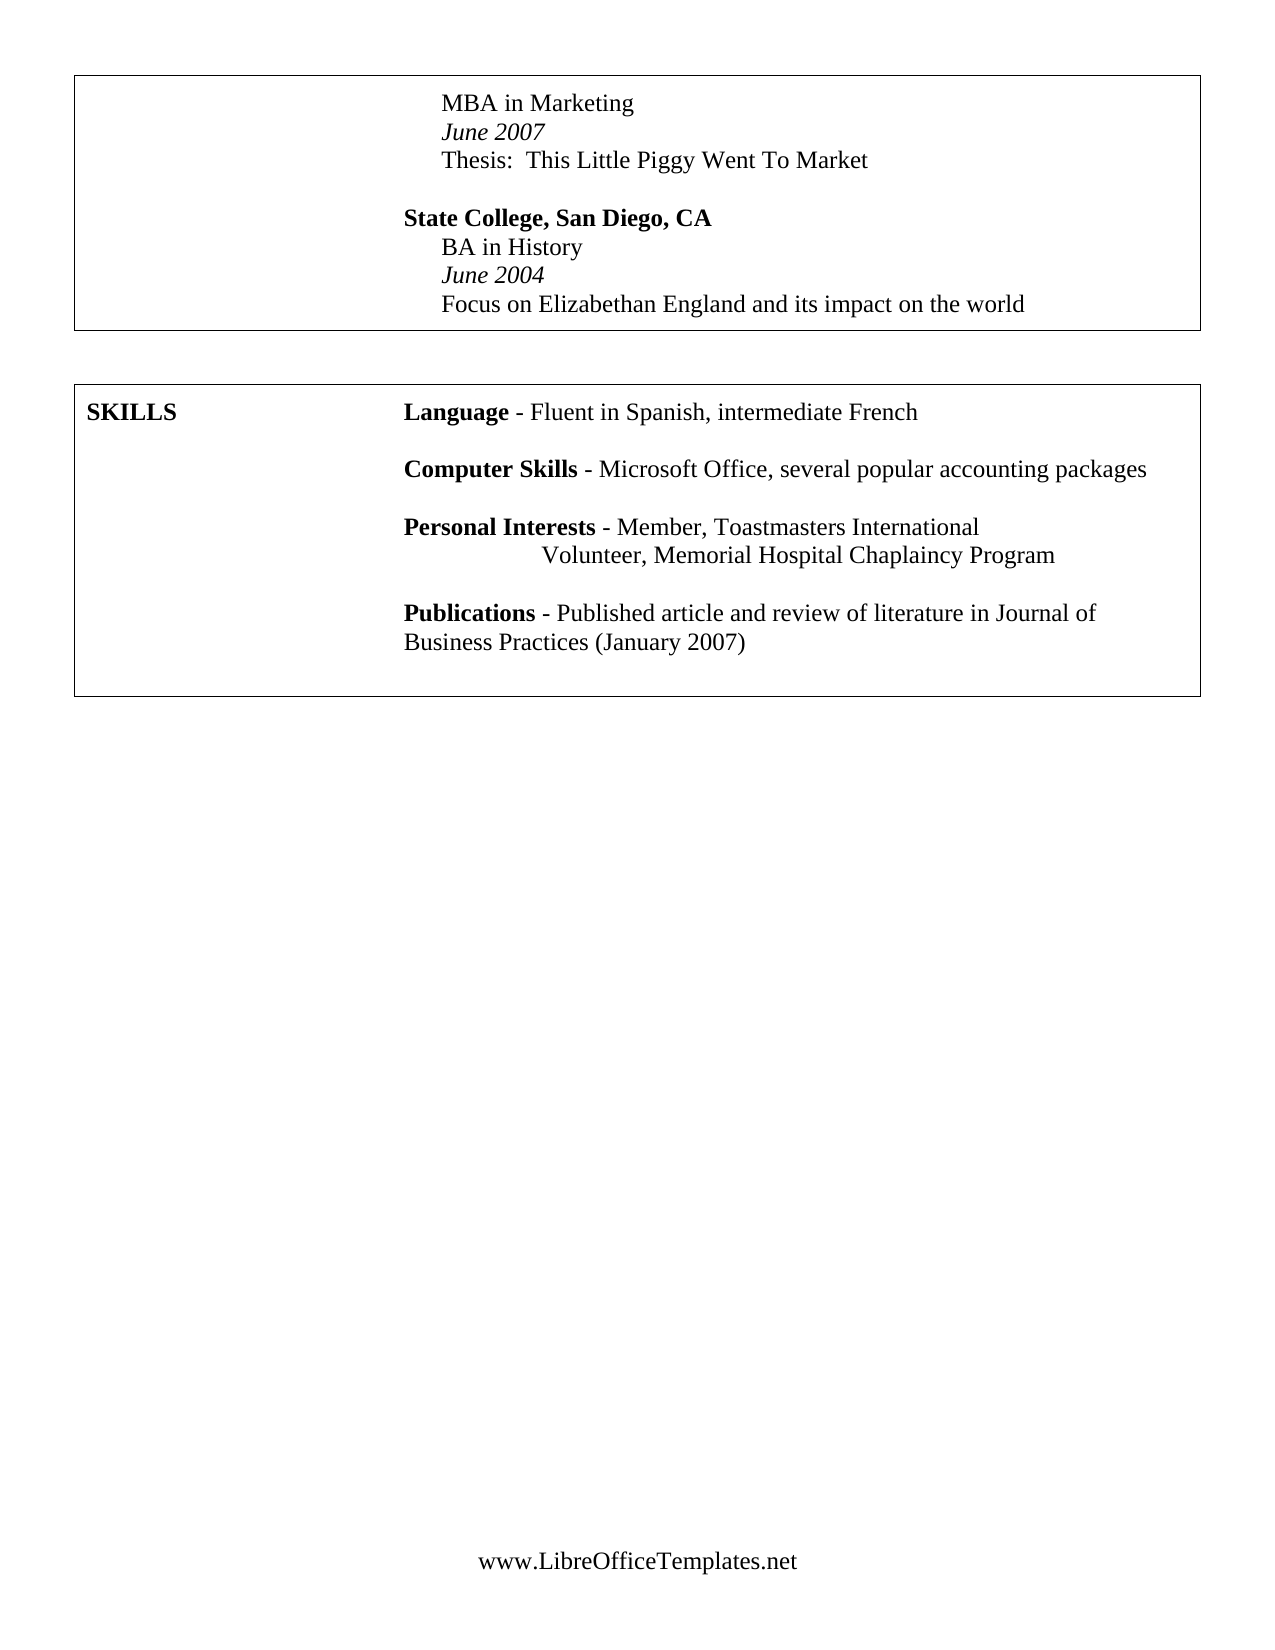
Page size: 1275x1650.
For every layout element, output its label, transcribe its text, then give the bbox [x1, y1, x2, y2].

table_cell MBA in Marketing June 2007 Thesis: This Little Piggy Went To Market State College, San Diego, CA BA in History June 2004 Focus on Elizabethan England and its impact on the world [392, 76, 1200, 330]
table_cell Language - Fluent in Spanish, intermediate French Computer Skills - Microsoft Office, several popular accounting packages Personal Interests - Member, Toastmasters International Volunteer, Memorial Hospital Chaplaincy Program Publications - Published article and review of literature in Journal of Business Practices (January 2007) [392, 385, 1200, 696]
table_cell SKILLS [75, 385, 392, 696]
table_cell [75, 331, 392, 384]
table_cell [75, 76, 392, 330]
table_cell [392, 331, 1201, 384]
